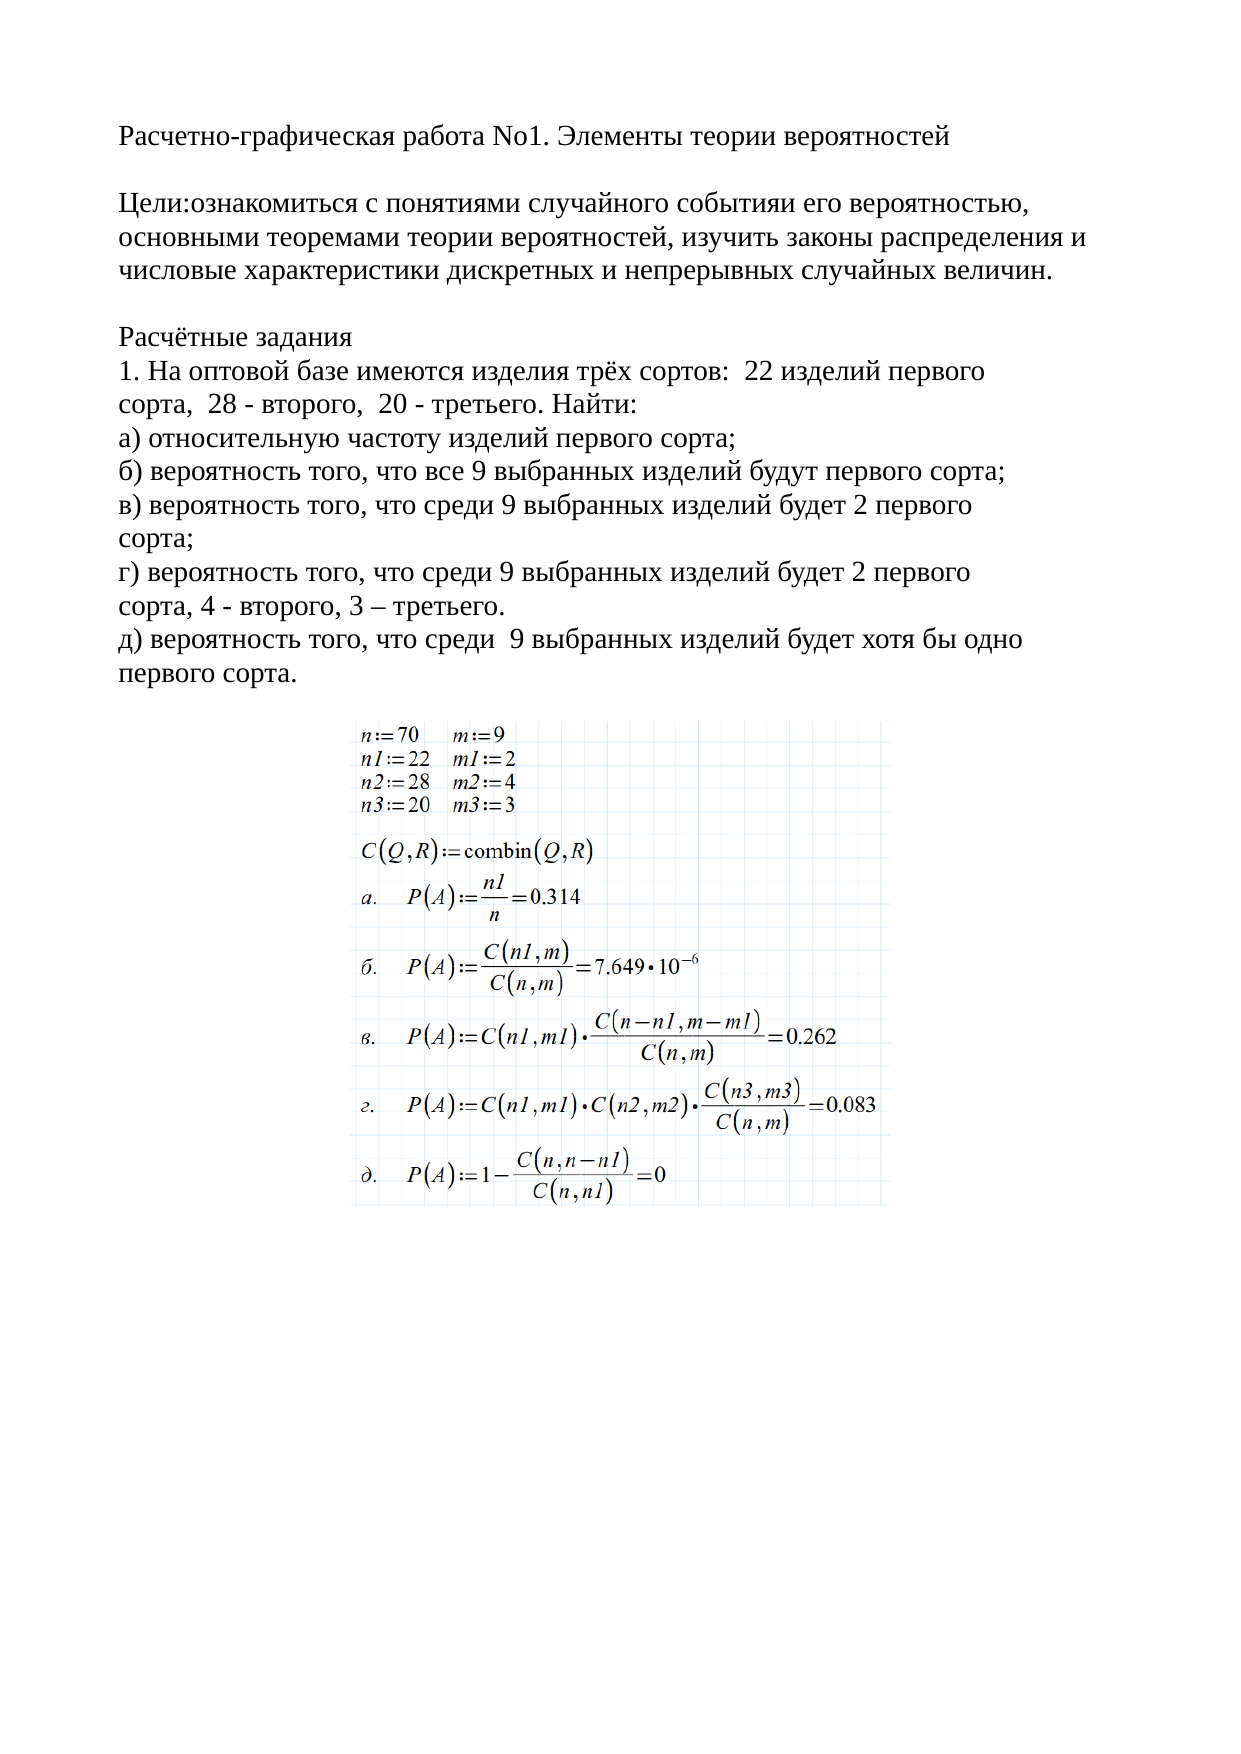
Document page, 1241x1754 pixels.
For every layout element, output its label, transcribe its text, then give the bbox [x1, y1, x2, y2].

text г) вероятность того, что среди 9 выбранных изделий будет 2 первого [118, 554, 1122, 588]
text сорта; [118, 521, 1122, 554]
picture [349, 721, 891, 1207]
text первого сорта. [118, 655, 1122, 688]
text 1. На оптовой базе имеются изделия трёх сортов: 22 изделий первого [118, 353, 1122, 386]
text а) относительную частоту изделий первого сорта; [118, 420, 1122, 453]
text сорта, 28 - второго, 20 - третьего. Найти: [118, 386, 1122, 420]
text Расчётные задания [118, 319, 1122, 353]
text сорта, 4 - второго, 3 – третьего. [118, 588, 1122, 621]
text в) вероятность того, что среди 9 выбранных изделий будет 2 первого [118, 487, 1122, 521]
text б) вероятность того, что все 9 выбранных изделий будут первого сорта; [118, 453, 1122, 487]
text Расчетно-графическая работа No1. Элементы теории вероятностей [118, 118, 1122, 152]
text д) вероятность того, что среди 9 выбранных изделий будет хотя бы одно [118, 621, 1122, 655]
text Цели:ознакомиться с понятиями случайного событияи его вероятностью, основными теоремами теории вероятностей, изучить законы распределения и числовые характеристики дискретных и непрерывных случайных величин. [118, 185, 1122, 286]
